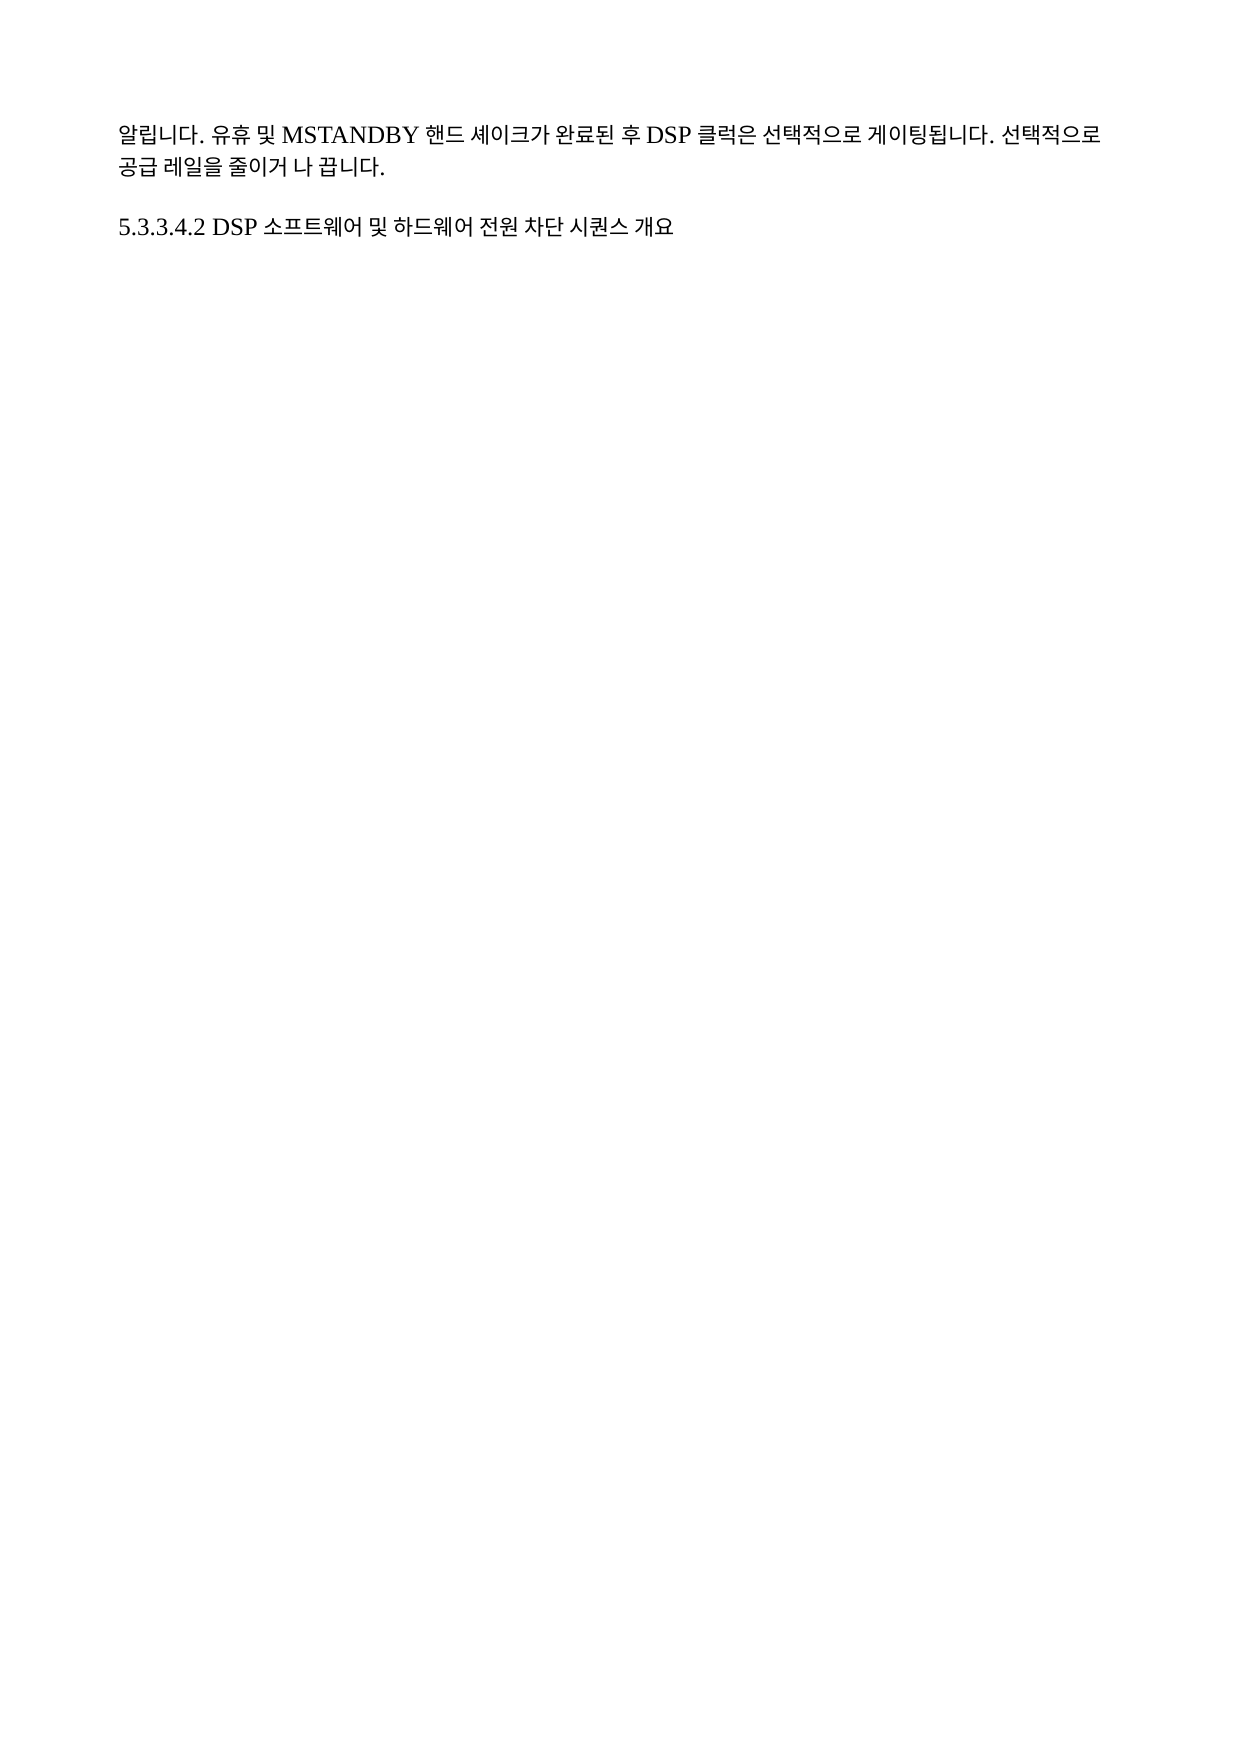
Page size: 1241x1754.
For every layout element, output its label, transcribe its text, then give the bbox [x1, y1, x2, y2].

text 5.3.3.4.2 DSP 소프트웨어 및 하드웨어 전원 차단 시퀀스 개요 [118, 210, 1122, 242]
text 알립니다. 유휴 및 MSTANDBY 핸드 셰이크가 완료된 후 DSP 클럭은 선택적으로 게이팅됩니다. 선택적으로 공급 레일을 줄이거 나 끕니다. [118, 118, 1122, 181]
